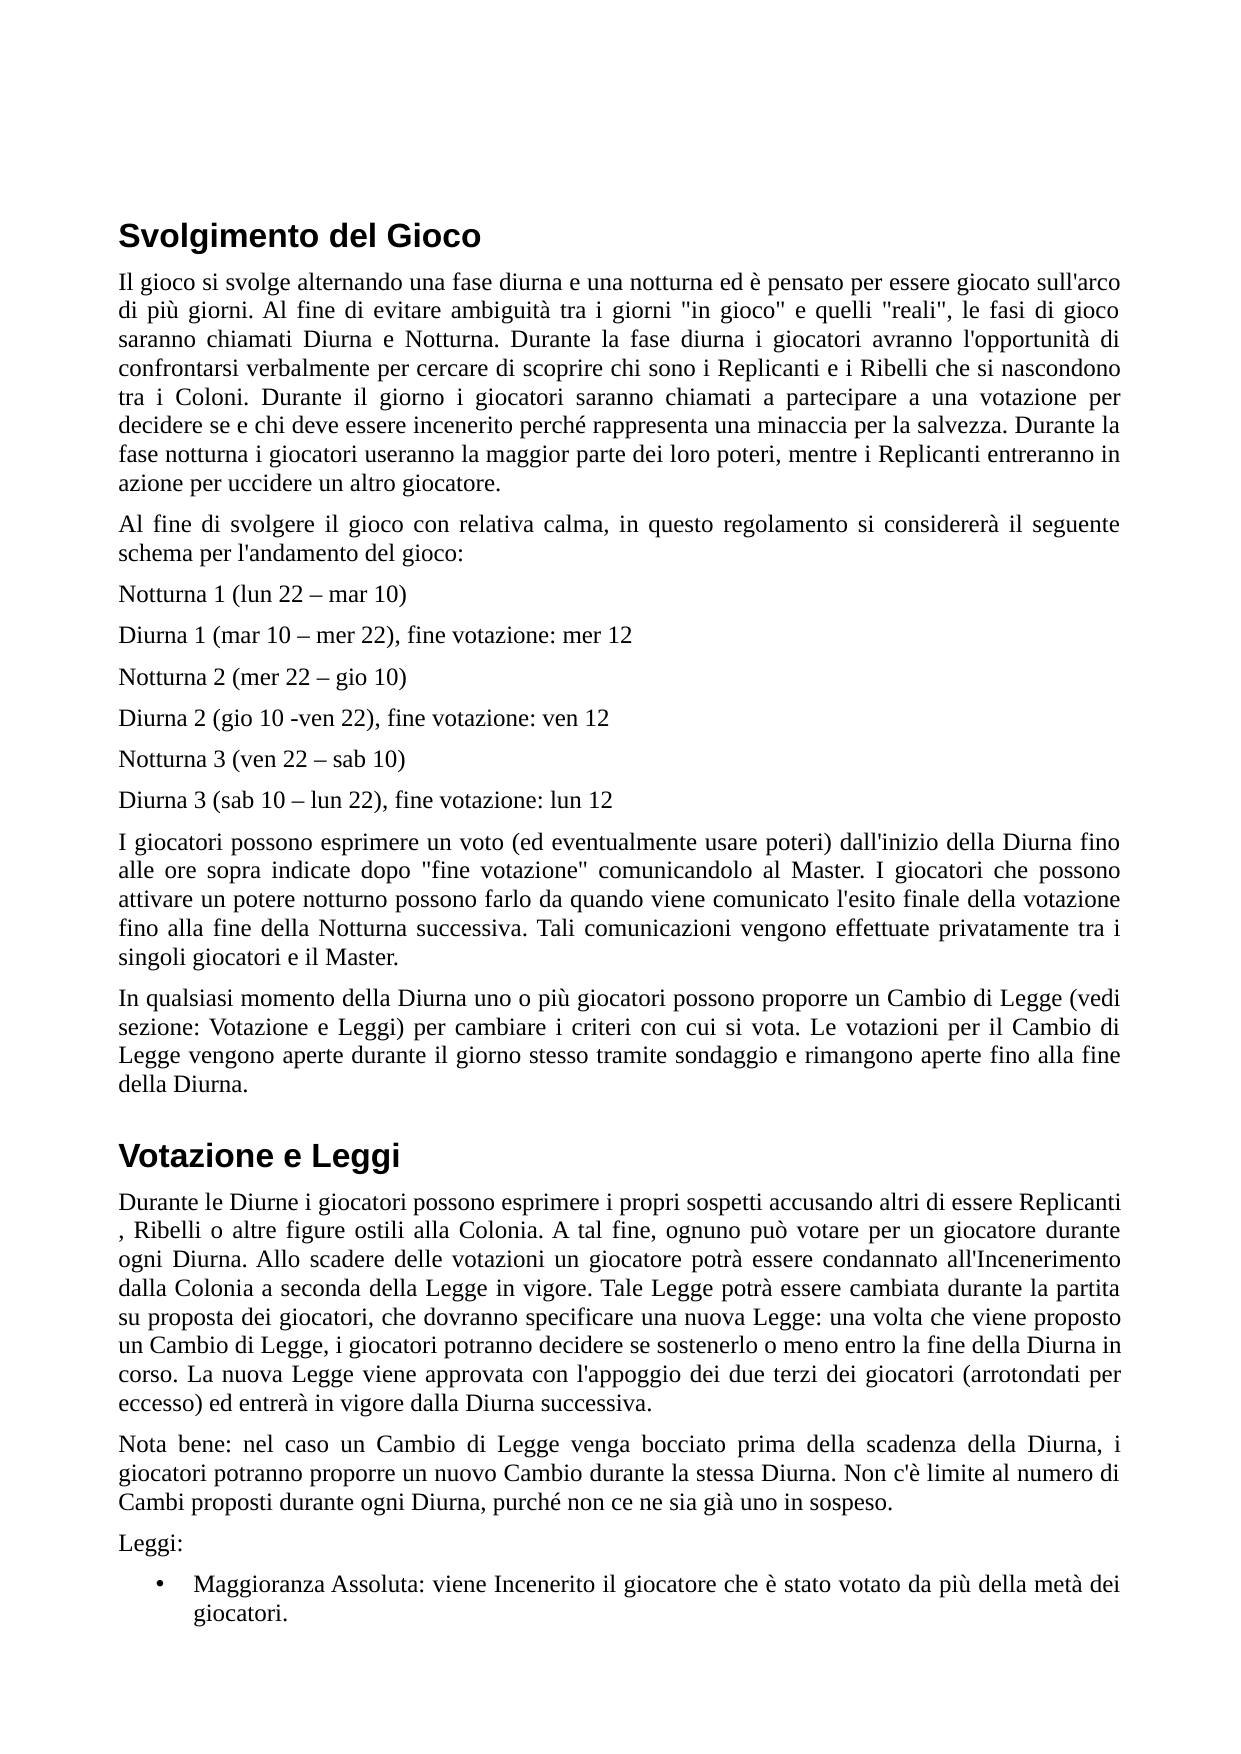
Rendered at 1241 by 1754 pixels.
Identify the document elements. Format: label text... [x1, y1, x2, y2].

text Durante le Diurne i giocatori possono esprimere i propri sospetti accusando altri di essere Replicanti , Ribelli o altre figure ostili alla Colonia. A tal fine, ognuno può votare per un giocatore durante ogni Diurna. Allo scadere delle votazioni un giocatore potrà essere condannato all'Incenerimento dalla Colonia a seconda della Legge in vigore. Tale Legge potrà essere cambiata durante la partita su proposta dei giocatori, che dovranno specificare una nuova Legge: una volta che viene proposto un Cambio di Legge, i giocatori potranno decidere se sostenerlo o meno entro la fine della Diurna in corso. La nuova Legge viene approvata con l'appoggio dei due terzi dei giocatori (arrotondati per eccesso) ed entrerà in vigore dalla Diurna successiva. [118, 1187, 1122, 1417]
subtitle Svolgimento del Gioco [118, 216, 1122, 254]
text Al fine di svolgere il gioco con relativa calma, in questo regolamento si considererà il seguente schema per l'andamento del gioco: [118, 509, 1122, 567]
text Diurna 2 (gio 10 -ven 22), fine votazione: ven 12 [118, 703, 1122, 732]
text Notturna 3 (ven 22 – sab 10) [118, 744, 1122, 773]
text Notturna 1 (lun 22 – mar 10) [118, 579, 1122, 608]
text Leggi: [118, 1528, 1122, 1557]
text In qualsiasi momento della Diurna uno o più giocatori possono proporre un Cambio di Legge (vedi sezione: Votazione e Leggi) per cambiare i criteri con cui si vota. Le votazioni per il Cambio di Legge vengono aperte durante il giorno stesso tramite sondaggio e rimangono aperte fino alla fine della Diurna. [118, 983, 1122, 1098]
list Maggioranza Assoluta: viene Incenerito il giocatore che è stato votato da più della metà dei giocatori. [156, 1569, 1122, 1627]
text Notturna 2 (mer 22 – gio 10) [118, 662, 1122, 691]
text Il gioco si svolge alternando una fase diurna e una notturna ed è pensato per essere giocato sull'arco di più giorni. Al fine di evitare ambiguità tra i giorni "in gioco" e quelli "reali", le fasi di gioco saranno chiamati Diurna e Notturna. Durante la fase diurna i giocatori avranno l'opportunità di confrontarsi verbalmente per cercare di scoprire chi sono i Replicanti e i Ribelli che si nascondono tra i Coloni. Durante il giorno i giocatori saranno chiamati a partecipare a una votazione per decidere se e chi deve essere incenerito perché rappresenta una minaccia per la salvezza. Durante la fase notturna i giocatori useranno la maggior parte dei loro poteri, mentre i Replicanti entreranno in azione per uccidere un altro giocatore. [118, 267, 1122, 497]
text I giocatori possono esprimere un voto (ed eventualmente usare poteri) dall'inizio della Diurna fino alle ore sopra indicate dopo "fine votazione" comunicandolo al Master. I giocatori che possono attivare un potere notturno possono farlo da quando viene comunicato l'esito finale della votazione fino alla fine della Notturna successiva. Tali comunicazioni vengono effettuate privatamente tra i singoli giocatori e il Master. [118, 827, 1122, 971]
text Diurna 1 (mar 10 – mer 22), fine votazione: mer 12 [118, 621, 1122, 649]
subtitle Votazione e Leggi [118, 1136, 1122, 1174]
text Nota bene: nel caso un Cambio di Legge venga bocciato prima della scadenza della Diurna, i giocatori potranno proporre un nuovo Cambio durante la stessa Diurna. Non c'è limite al numero di Cambi proposti durante ogni Diurna, purché non ce ne sia già uno in sospeso. [118, 1429, 1122, 1515]
text Diurna 3 (sab 10 – lun 22), fine votazione: lun 12 [118, 786, 1122, 814]
